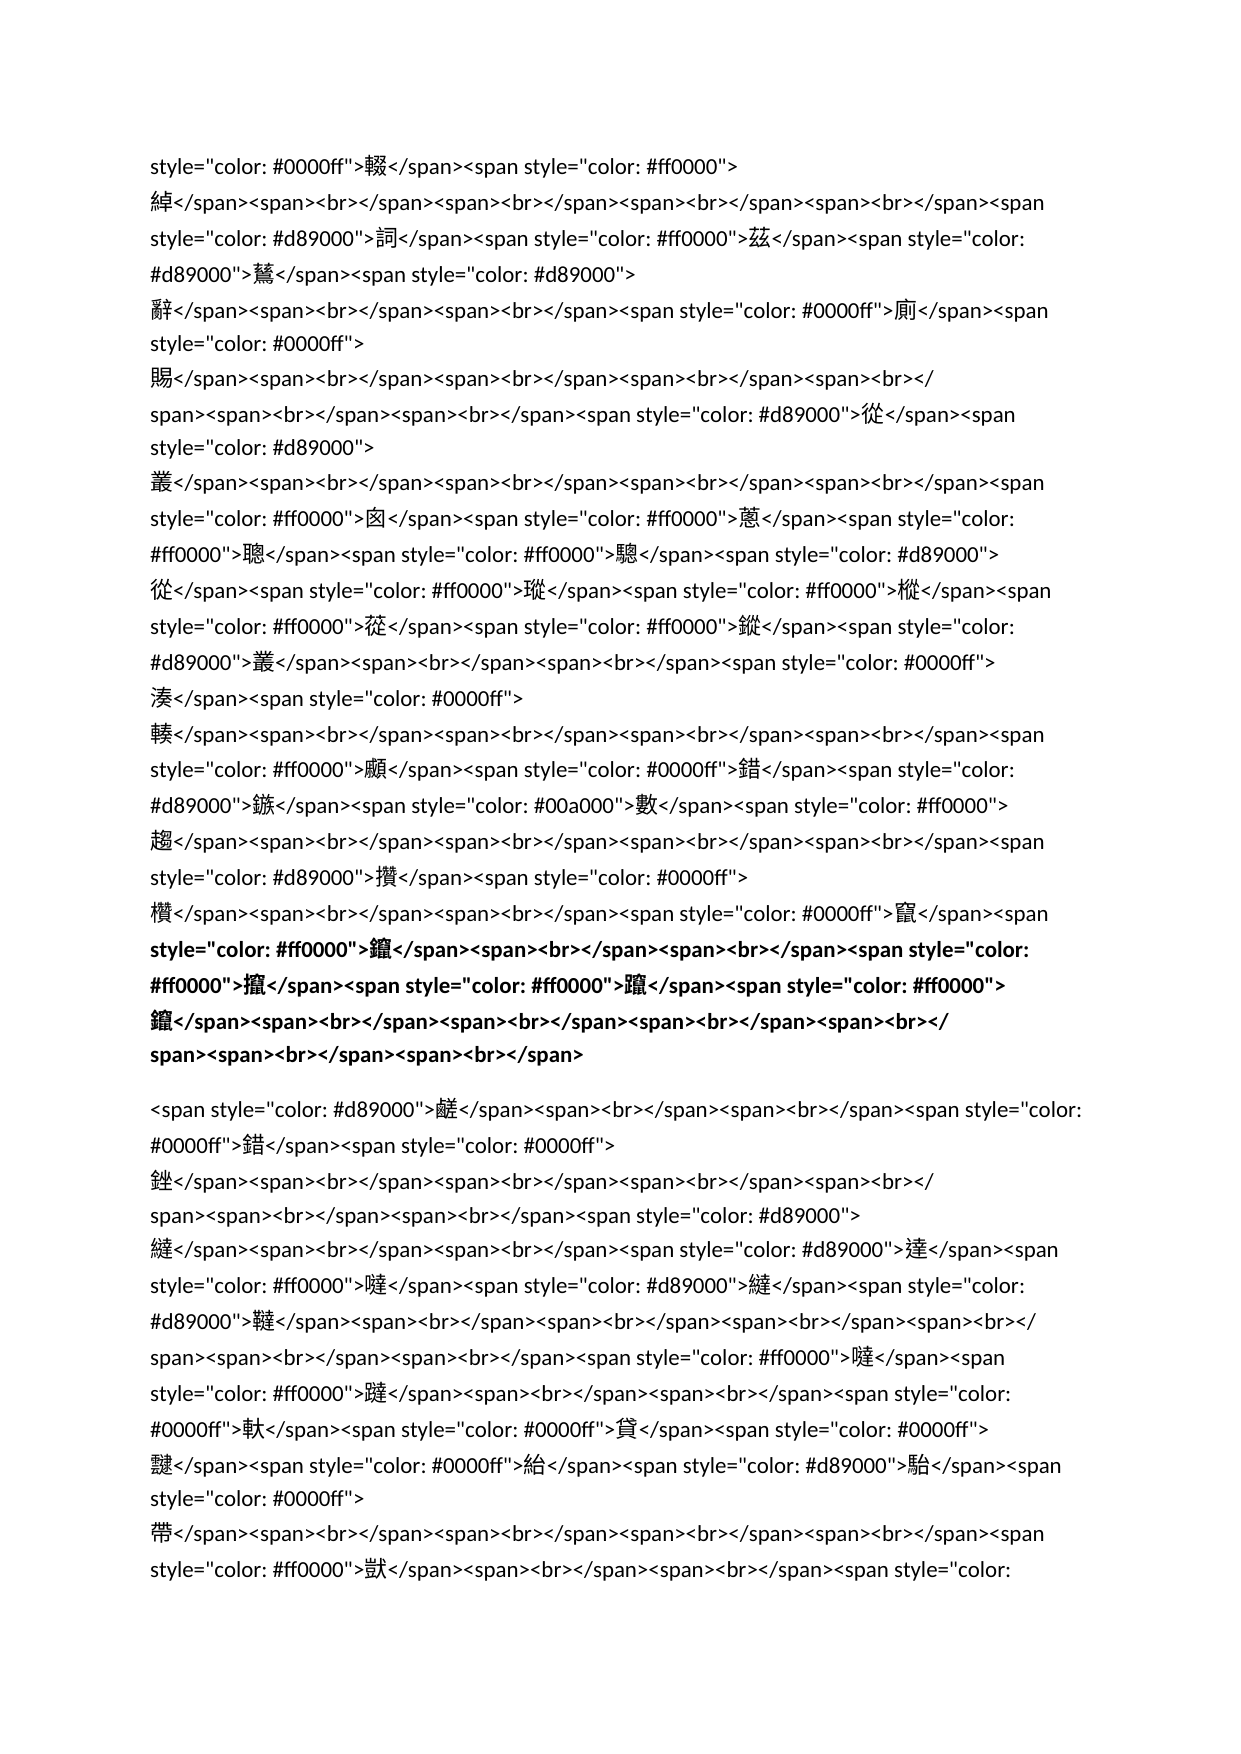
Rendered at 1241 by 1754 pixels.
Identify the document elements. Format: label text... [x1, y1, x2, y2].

text style="color: #0000ff">輟</span><span style="color: #ff0000">綽</span><span><br></span><span><br></span><span><br></span><span><br></span><span style="color: #d89000">詞</span><span style="color: #ff0000">茲</span><span style="color: #d89000">鶿</span><span style="color: #d89000">辭</span><span><br></span><span><br></span><span style="color: #0000ff">廁</span><span style="color: #0000ff">賜</span><span><br></span><span><br></span><span><br></span><span><br></span><span><br></span><span><br></span><span style="color: #d89000">從</span><span style="color: #d89000">叢</span><span><br></span><span><br></span><span><br></span><span><br></span><span style="color: #ff0000">囪</span><span style="color: #ff0000">蔥</span><span style="color: #ff0000">聰</span><span style="color: #ff0000">驄</span><span style="color: #d89000">從</span><span style="color: #ff0000">瑽</span><span style="color: #ff0000">樅</span><span style="color: #ff0000">蓯</span><span style="color: #ff0000">鏦</span><span style="color: #d89000">叢</span><span><br></span><span><br></span><span style="color: #0000ff">湊</span><span style="color: #0000ff">輳</span><span><br></span><span><br></span><span><br></span><span><br></span><span style="color: #ff0000">顣</span><span style="color: #0000ff">錯</span><span style="color: #d89000">鏃</span><span style="color: #00a000">數</span><span style="color: #ff0000">趨</span><span><br></span><span><br></span><span><br></span><span><br></span><span style="color: #d89000">攢</span><span style="color: #0000ff">欑</span><span><br></span><span><br></span><span style="color: #0000ff">竄</span><span style="color: #ff0000">鑹</span><span><br></span><span><br></span><span style="color: #ff0000">攛</span><span style="color: #ff0000">躥</span><span style="color: #ff0000">鑹</span><span><br></span><span><br></span><span><br></span><span><br></span><span><br></span><span><br></span> [150, 150, 1090, 1068]
text <span style="color: #d89000">鹺</span><span><br></span><span><br></span><span style="color: #0000ff">錯</span><span style="color: #0000ff">銼</span><span><br></span><span><br></span><span><br></span><span><br></span><span><br></span><span><br></span><span style="color: #d89000">繨</span><span><br></span><span><br></span><span style="color: #d89000">達</span><span style="color: #ff0000">噠</span><span style="color: #d89000">繨</span><span style="color: #d89000">韃</span><span><br></span><span><br></span><span><br></span><span><br></span><span><br></span><span><br></span><span style="color: #ff0000">噠</span><span style="color: #ff0000">躂</span><span><br></span><span><br></span><span style="color: #0000ff">軑</span><span style="color: #0000ff">貸</span><span style="color: #0000ff">靆</span><span style="color: #0000ff">紿</span><span style="color: #d89000">駘</span><span style="color: #0000ff">帶</span><span><br></span><span><br></span><span><br></span><span><br></span><span style="color: #ff0000">獃</span><span><br></span><span><br></span><span style="color: [150, 1093, 1090, 1584]
